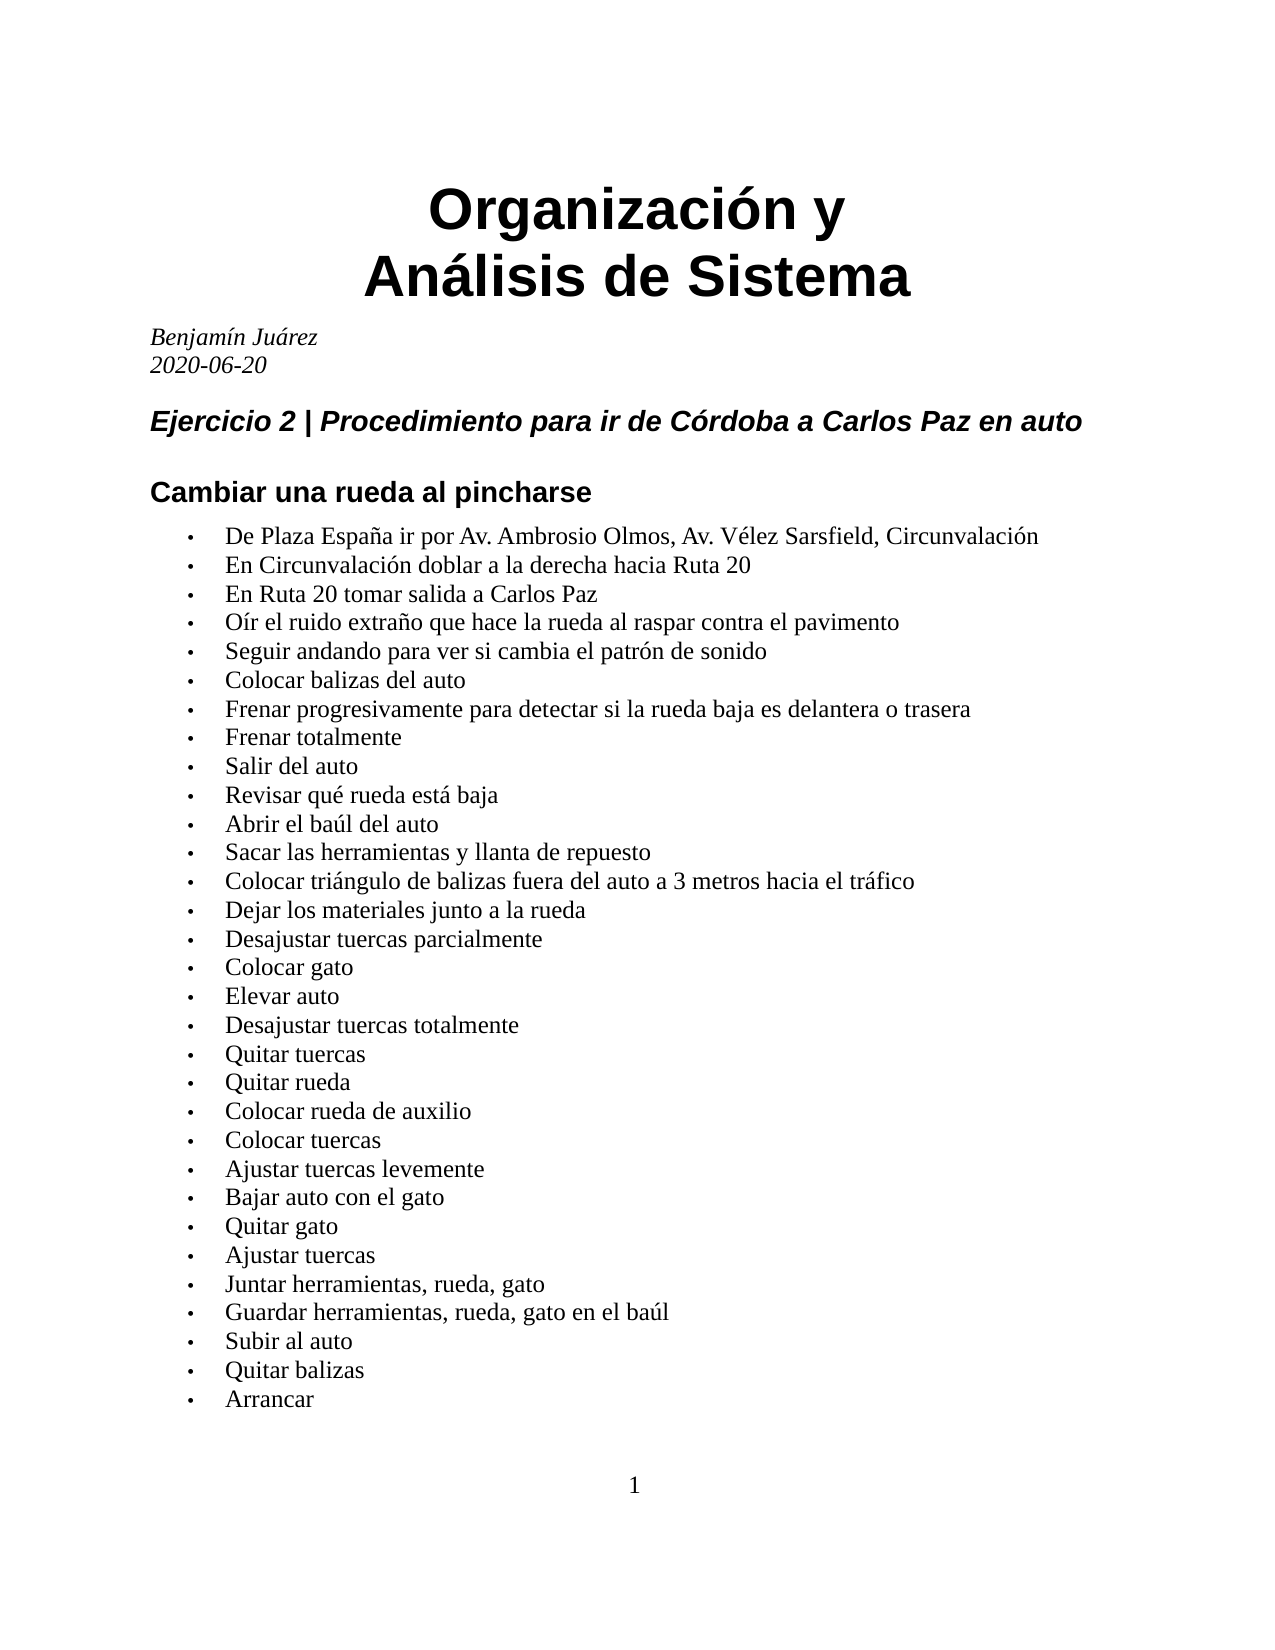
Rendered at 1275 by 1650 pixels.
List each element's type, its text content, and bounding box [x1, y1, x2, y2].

list Colocar balizas del auto [187, 665, 1125, 694]
list Subir al auto [187, 1326, 1125, 1355]
list Frenar progresivamente para detectar si la rueda baja es delantera o trasera [187, 694, 1125, 722]
list Quitar tuercas [187, 1039, 1125, 1067]
list Bajar auto con el gato [187, 1182, 1125, 1211]
list Salir del auto [187, 751, 1125, 780]
list Desajustar tuercas parcialmente [187, 924, 1125, 952]
list Revisar qué rueda está baja [187, 780, 1125, 809]
list Guardar herramientas, rueda, gato en el baúl [187, 1297, 1125, 1326]
title Organización y Análisis de Sistema [150, 175, 1125, 309]
list Colocar rueda de auxilio [187, 1096, 1125, 1125]
list De Plaza España ir por Av. Ambrosio Olmos, Av. Vélez Sarsfield, Circunvalación [187, 521, 1125, 550]
list Oír el ruido extraño que hace la rueda al raspar contra el pavimento [187, 607, 1125, 636]
list Quitar balizas [187, 1355, 1125, 1384]
list Elevar auto [187, 981, 1125, 1010]
list Quitar gato [187, 1211, 1125, 1240]
list Ajustar tuercas levemente [187, 1154, 1125, 1182]
list Ajustar tuercas [187, 1240, 1125, 1269]
list Arrancar [187, 1384, 1125, 1412]
list Dejar los materiales junto a la rueda [187, 895, 1125, 924]
list Seguir andando para ver si cambia el patrón de sonido [187, 636, 1125, 665]
list Quitar rueda [187, 1067, 1125, 1096]
text 2020-06-20 [150, 350, 1125, 379]
list Abrir el baúl del auto [187, 809, 1125, 837]
list Sacar las herramientas y llanta de repuesto [187, 837, 1125, 866]
list En Circunvalación doblar a la derecha hacia Ruta 20 [187, 550, 1125, 579]
list En Ruta 20 tomar salida a Carlos Paz [187, 579, 1125, 607]
list Juntar herramientas, rueda, gato [187, 1269, 1125, 1297]
list Colocar tuercas [187, 1125, 1125, 1154]
subtitle Ejercicio 2 | Procedimiento para ir de Córdoba a Carlos Paz en auto [150, 404, 1125, 438]
subtitle Cambiar una rueda al pincharse [150, 475, 1125, 509]
list Desajustar tuercas totalmente [187, 1010, 1125, 1039]
list Frenar totalmente [187, 722, 1125, 751]
text Benjamín Juárez [150, 322, 1125, 350]
list Colocar gato [187, 952, 1125, 981]
list Colocar triángulo de balizas fuera del auto a 3 metros hacia el tráfico [187, 866, 1125, 895]
